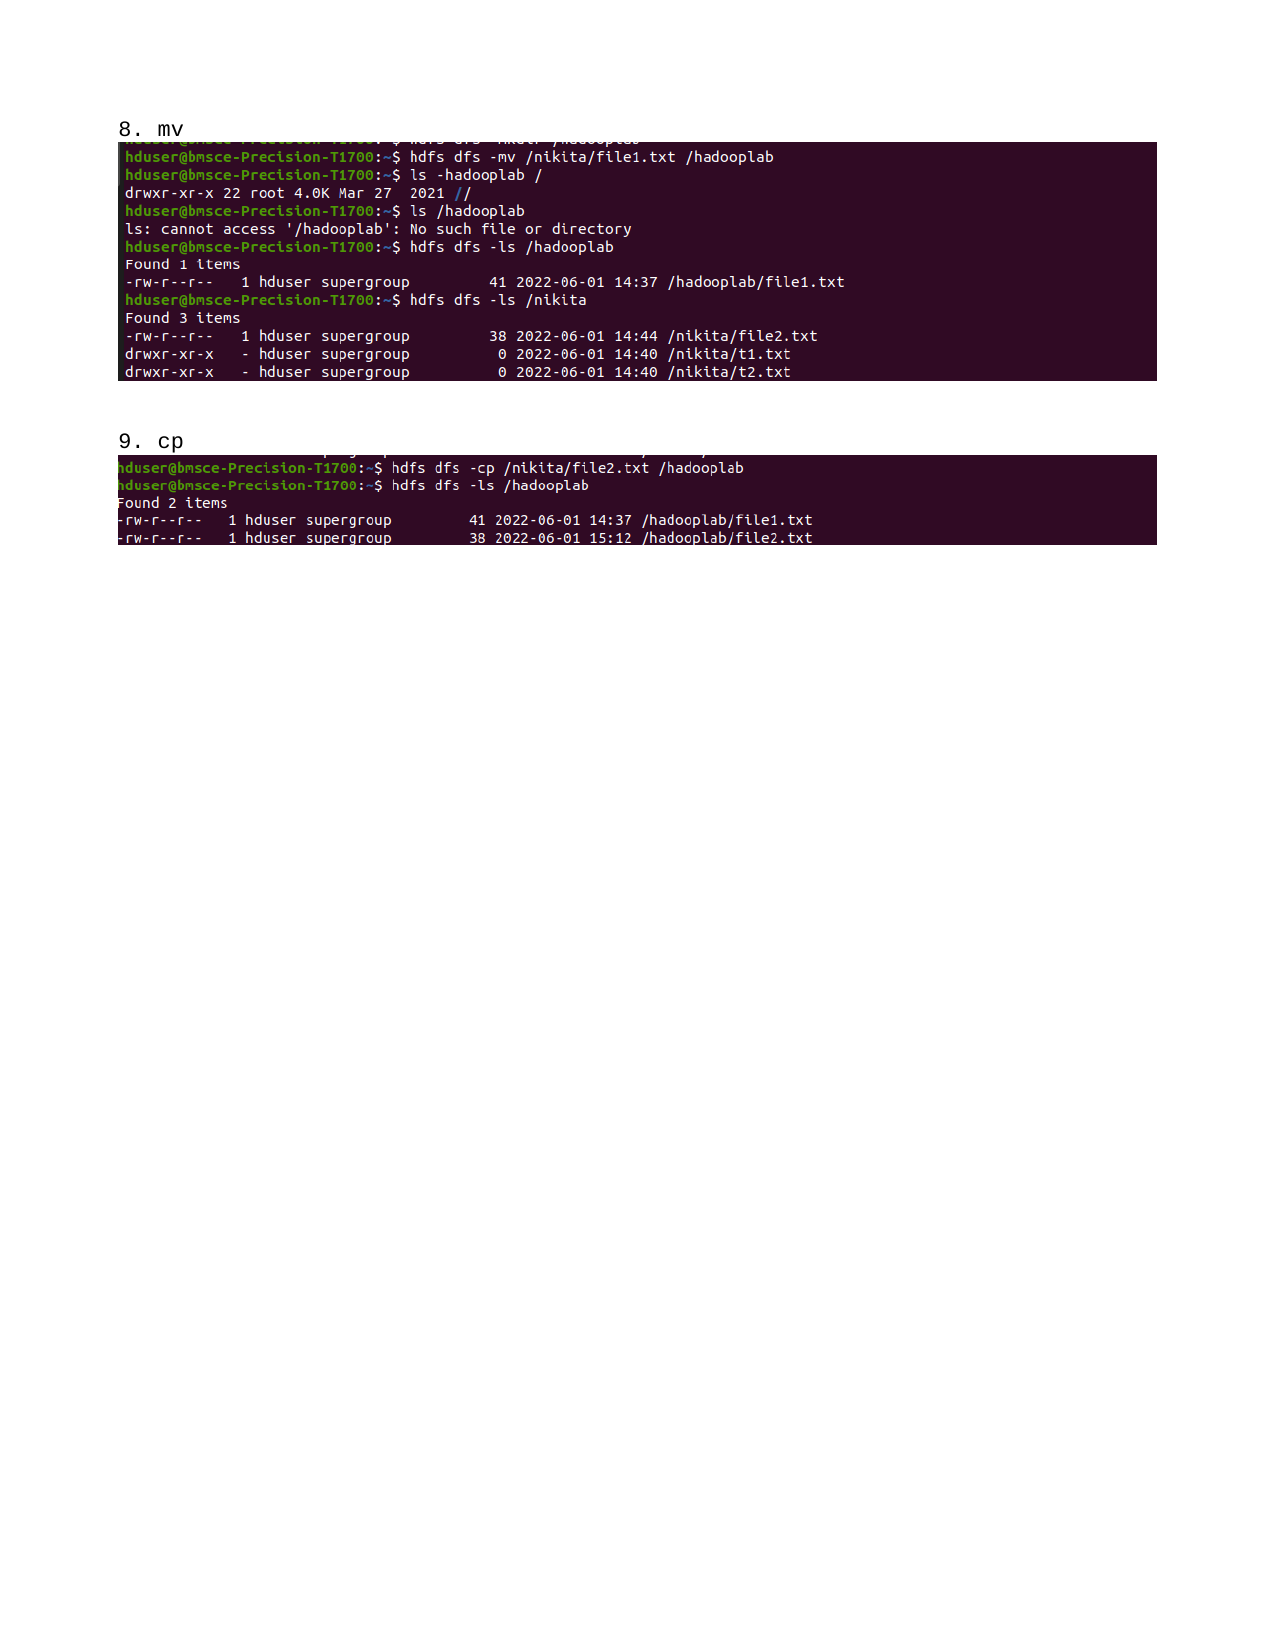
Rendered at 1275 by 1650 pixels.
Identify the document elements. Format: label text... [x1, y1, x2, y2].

text 9. cp [118, 430, 1157, 455]
text 8. mv [118, 118, 1157, 142]
picture [118, 142, 1157, 381]
picture [118, 455, 1157, 545]
